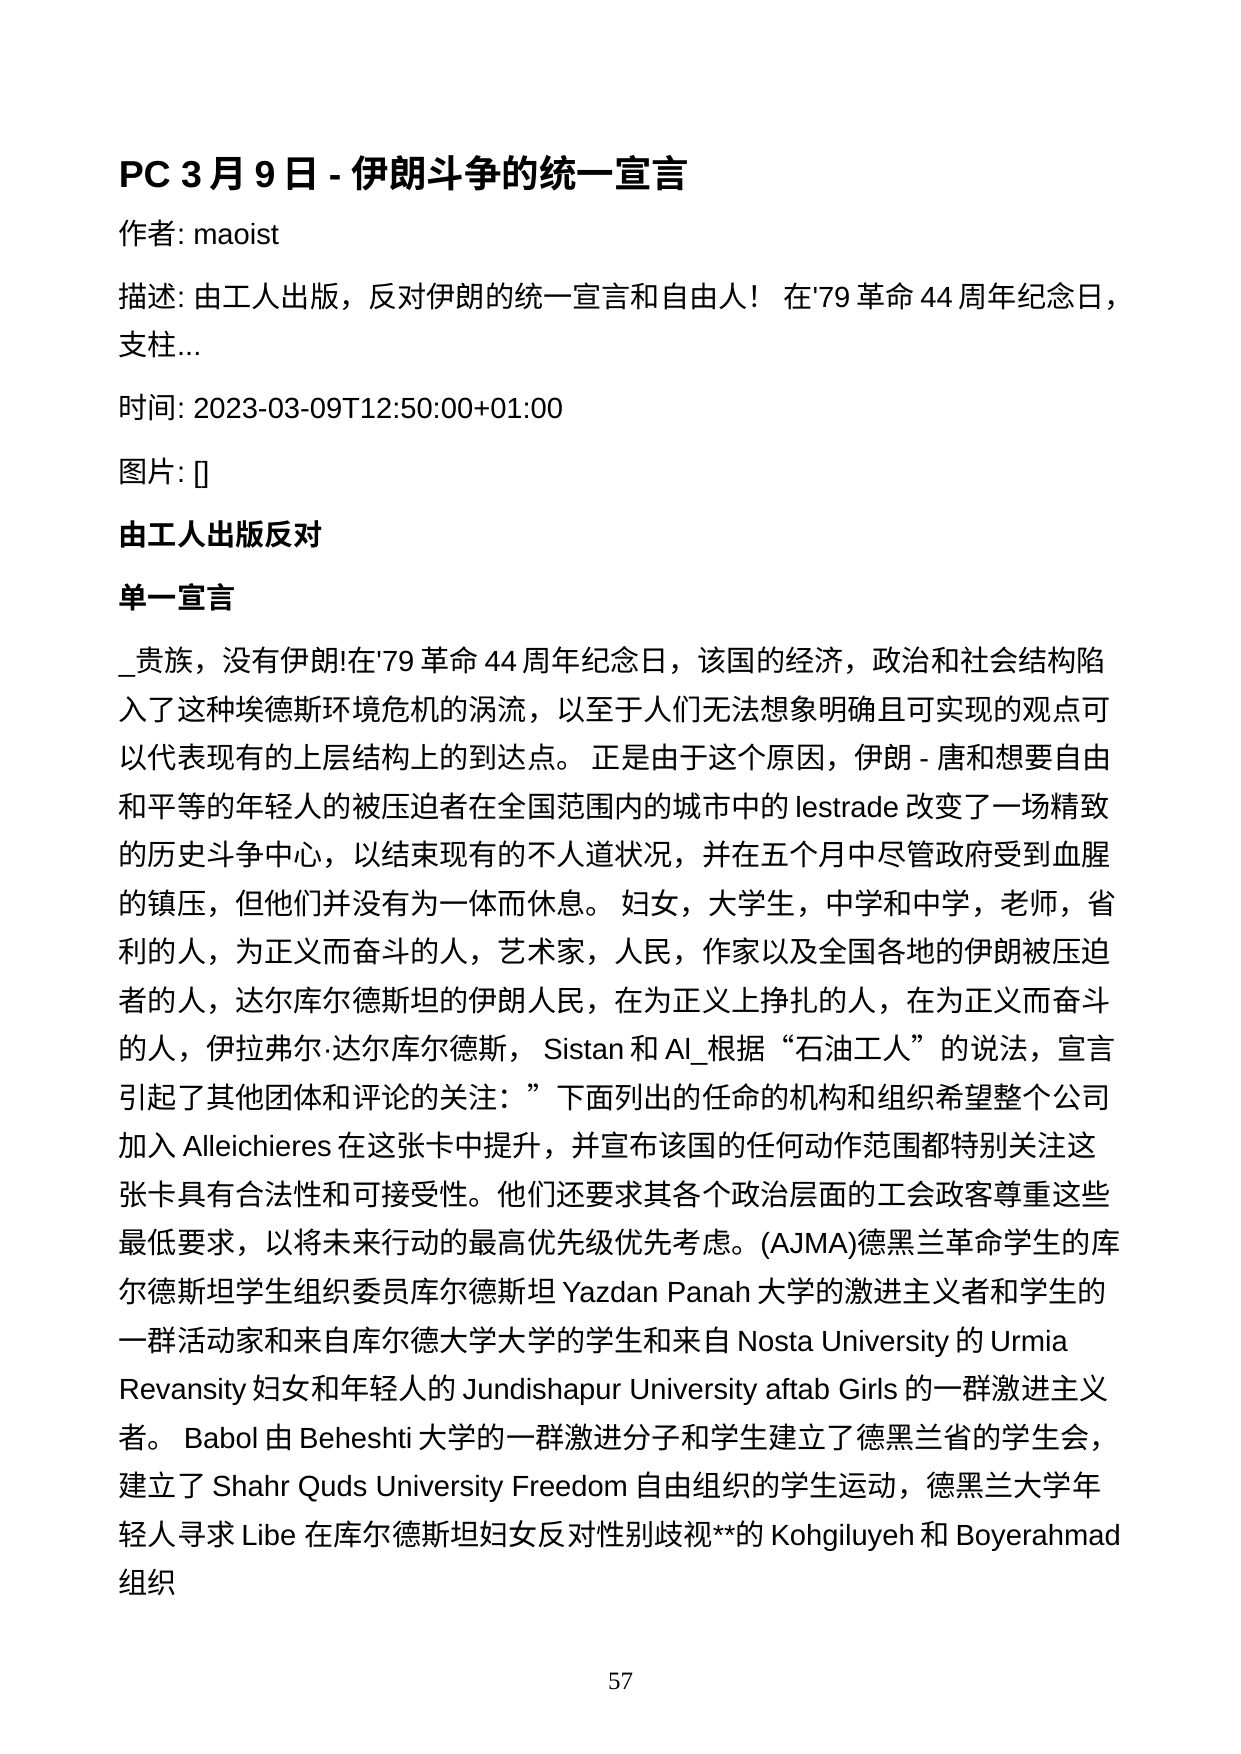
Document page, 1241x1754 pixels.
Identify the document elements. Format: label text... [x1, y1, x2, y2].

subtitle PC 3月9日 - 伊朗斗争的统一宣言 [118, 143, 1122, 198]
text 由工人出版反对 [118, 511, 1122, 554]
text _贵族，没有伊朗!在'79革命44周年纪念日，该国的经济，政治和社会结构陷入了这种埃德斯环境危机的涡流，以至于人们无法想象明确且可实现的观点可以代表现有的上层结构上的到达点。 正是由于这个原因，伊朗 - 唐和想要自由和平等的年轻人的被压迫者在全国范围内的城市中的lestrade改变了一场精致的历史斗争中心，以结束现有的不人道状况，并在五个月中尽管政府受到血腥的镇压，但他们并没有为一体而休息。 妇女，大学生，中学和中学，老师，省利的人，为正义而奋斗的人，艺术家，人民，作家以及全国各地的伊朗被压迫者的人，达尔库尔德斯坦的伊朗人民，在为正义上挣扎的人，在为正义而奋斗的人，伊拉弗尔·达尔库尔德斯， Sistan和Al_根据“石油工人”的说法，宣言引起了其他团体和评论的关注：”下面列出的任命的机构和组织希望整个公司加入Alleichieres在这张卡中提升，并宣布该国的任何动作范围都特别关注这张卡具有合法性和可接受性。他们还要求其各个政治层面的工会政客尊重这些最低要求，以将未来行动的最高优先级优先考虑。(AJMA)德黑兰革命学生的库尔德斯坦学生组织委员库尔德斯坦Yazdan Panah大学的激进主义者和学生的一群活动家和来自库尔德大学大学的学生和来自Nosta University的Urmia Revansity妇女和年轻人的Jundishapur University aftab Girls的一群激进主义者。 Babol由Beheshti大学的一群激进分子和学生建立了德黑兰省的学生会，建立了Shahr Quds University Freedom自由组织的学生运动，德黑兰大学年轻人寻求Libe 在库尔德斯坦妇女反对性别歧视**的Kohgiluyeh和Boyerahmad组织 [118, 638, 1122, 1602]
text 单一宣言 [118, 574, 1122, 617]
text 图片: [] [118, 448, 1122, 491]
text 时间: 2023-03-09T12:50:00+01:00 [118, 385, 1122, 427]
text 描述: 由工人出版，反对伊朗的统一宣言和自由人！ 在'79革命44周年纪念日，支柱... [118, 273, 1122, 364]
text 作者: maoist [118, 210, 1122, 253]
